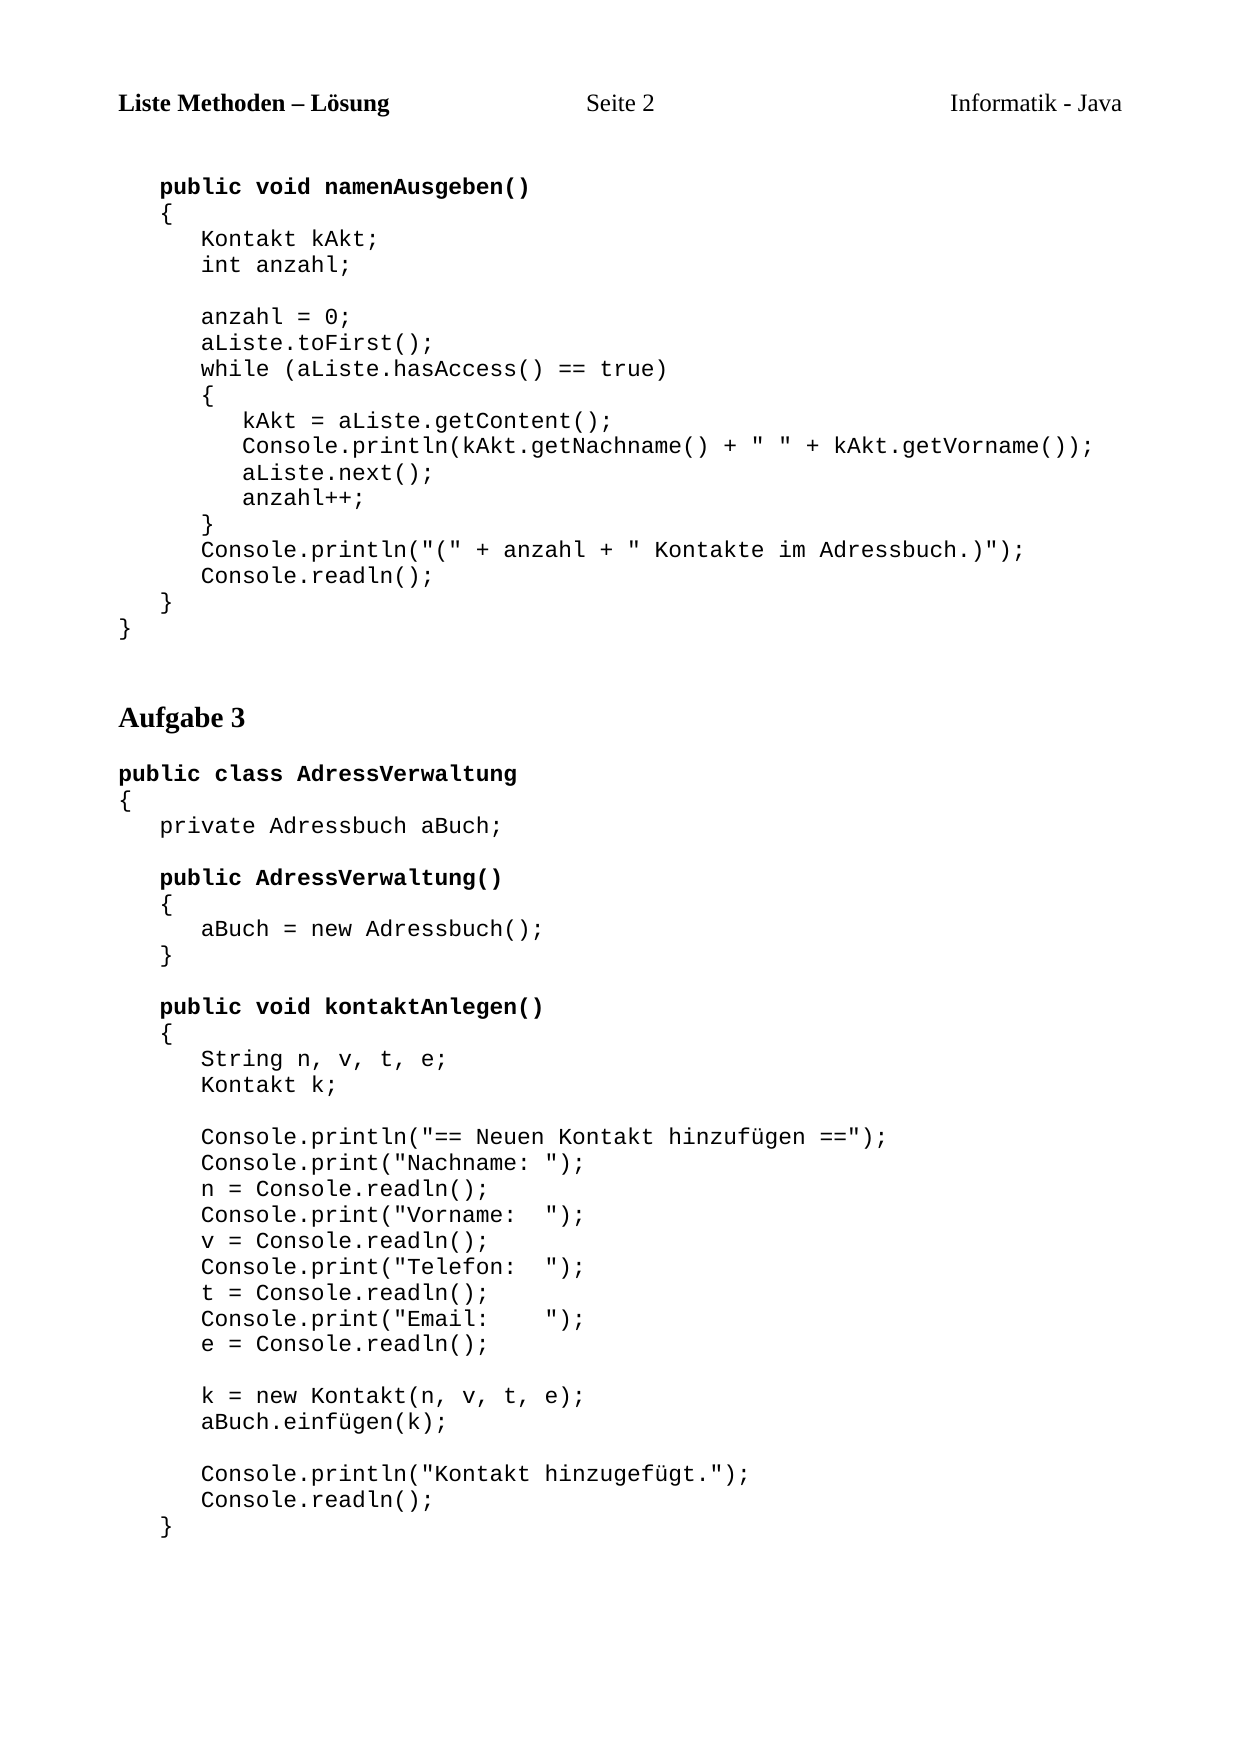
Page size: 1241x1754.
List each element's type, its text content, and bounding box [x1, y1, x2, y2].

text anzahl++; [118, 487, 1122, 513]
text kAkt = aListe.getContent(); [118, 409, 1122, 435]
text aBuch = new Adressbuch(); [118, 918, 1122, 944]
text Console.print("Telefon: "); [118, 1255, 1122, 1281]
text anzahl = 0; [118, 305, 1122, 331]
text Console.println("(" + anzahl + " Kontakte im Adressbuch.)"); [118, 539, 1122, 564]
text public void kontaktAnlegen() [118, 996, 1122, 1022]
text } [118, 513, 1122, 539]
text public void namenAusgeben() [118, 176, 1122, 201]
text } [118, 591, 1122, 616]
text Console.print("Vorname: "); [118, 1203, 1122, 1229]
text { [118, 383, 1122, 409]
text public AdressVerwaltung() [118, 866, 1122, 892]
text Console.println(kAkt.getNachname() + " " + kAkt.getVorname()); [118, 435, 1122, 461]
text v = Console.readln(); [118, 1229, 1122, 1255]
text k = new Kontakt(n, v, t, e); [118, 1385, 1122, 1411]
text { [118, 201, 1122, 227]
text { [118, 892, 1122, 918]
text e = Console.readln(); [118, 1333, 1122, 1359]
text while (aListe.hasAccess() == true) [118, 357, 1122, 383]
text Kontakt kAkt; [118, 227, 1122, 253]
text } [118, 944, 1122, 970]
text } [118, 616, 1122, 642]
text aListe.next(); [118, 461, 1122, 487]
text Console.readln(); [118, 564, 1122, 591]
text aBuch.einfügen(k); [118, 1411, 1122, 1437]
text Console.print("Nachname: "); [118, 1151, 1122, 1177]
text aListe.toFirst(); [118, 331, 1122, 357]
text { [118, 788, 1122, 814]
text String n, v, t, e; [118, 1047, 1122, 1073]
text Aufgabe 3 [118, 700, 1122, 733]
text Console.print("Email: "); [118, 1307, 1122, 1333]
text public class AdressVerwaltung [118, 762, 1122, 788]
text Console.println("Kontakt hinzugefügt."); [118, 1462, 1122, 1488]
text n = Console.readln(); [118, 1177, 1122, 1203]
text Console.println("== Neuen Kontakt hinzufügen =="); [118, 1125, 1122, 1151]
text Console.readln(); [118, 1488, 1122, 1514]
text private Adressbuch aBuch; [118, 814, 1122, 840]
text { [118, 1022, 1122, 1047]
text t = Console.readln(); [118, 1281, 1122, 1307]
text int anzahl; [118, 253, 1122, 279]
text Kontakt k; [118, 1073, 1122, 1099]
text } [118, 1514, 1122, 1540]
